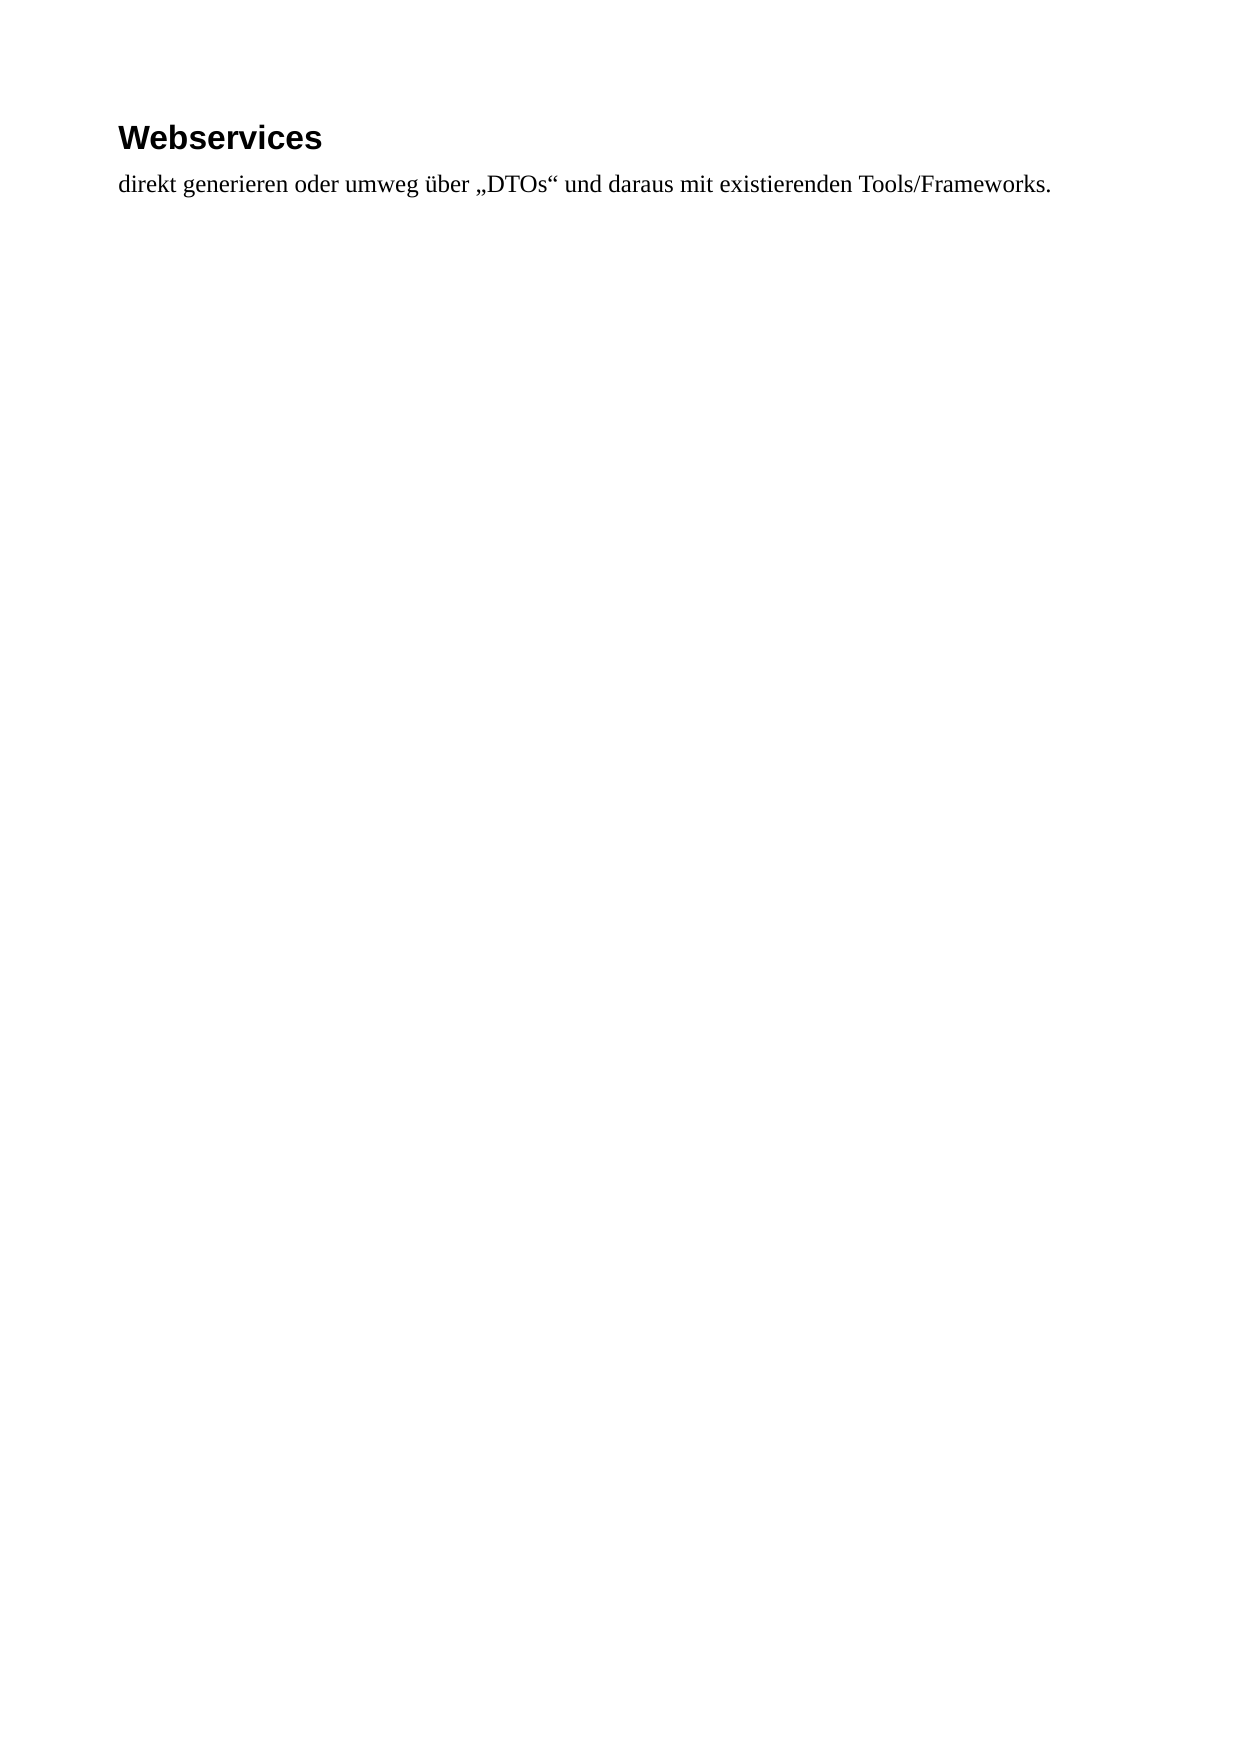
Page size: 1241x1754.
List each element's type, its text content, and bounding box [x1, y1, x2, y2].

subtitle Webservices [118, 118, 1122, 157]
text direkt generieren oder umweg über „DTOs“ und daraus mit existierenden Tools/Frameworks. [118, 169, 1122, 198]
